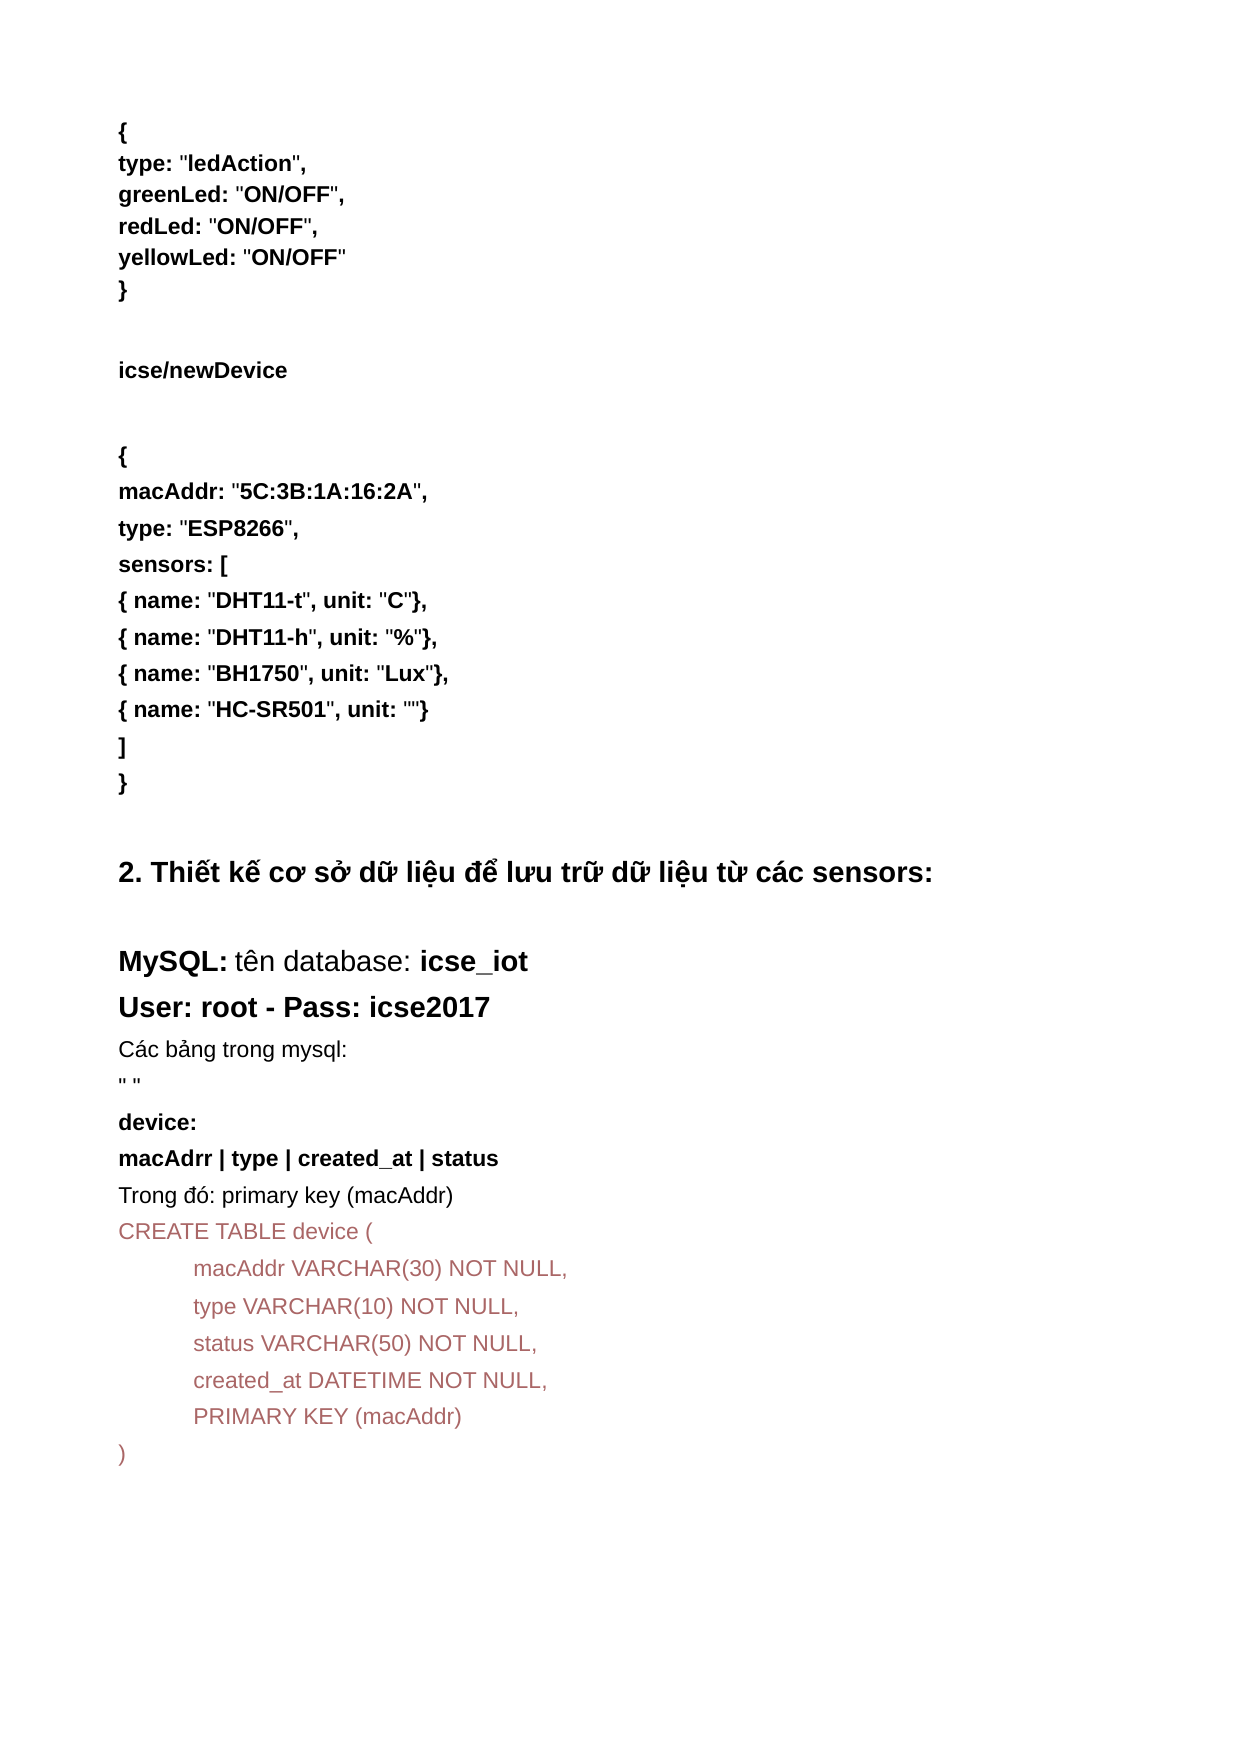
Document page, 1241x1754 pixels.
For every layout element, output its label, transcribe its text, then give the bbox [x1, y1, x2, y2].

text greenLed: "ON/OFF", [118, 181, 1122, 208]
text macAddr VARCHAR(30) NOT NULL, [118, 1254, 1122, 1281]
text device: [118, 1109, 1122, 1135]
text } [118, 769, 1122, 796]
text status VARCHAR(50) NOT NULL, [118, 1330, 1122, 1357]
text redLed: "ON/OFF", [118, 213, 1122, 239]
text macAdrr | type | created_at | status [118, 1145, 1122, 1172]
text type: "ledAction", [118, 150, 1122, 176]
text { name: "BH1750", unit: "Lux"}, [118, 660, 1122, 686]
text User: root - Pass: icse2017 [118, 990, 1122, 1024]
text created_at DATETIME NOT NULL, [118, 1367, 1122, 1393]
text type VARCHAR(10) NOT NULL, [118, 1291, 1122, 1319]
text PRIMARY KEY (macAddr) [118, 1403, 1122, 1429]
text 2. Thiết kế cơ sở dữ liệu để lưu trữ dữ liệu từ các sensors: [118, 854, 1122, 888]
text Trong đó: primary key (macAddr) [118, 1182, 1122, 1208]
text type: "ESP8266", [118, 515, 1122, 541]
text { name: "DHT11-h", unit: "%"}, [118, 624, 1122, 650]
text MySQL: tên database: icse_iot [118, 944, 1122, 977]
text { name: "HC-SR501", unit: ""} [118, 696, 1122, 723]
text ] [118, 733, 1122, 759]
text CREATE TABLE device ( [118, 1218, 1122, 1244]
text Các bảng trong mysql: [118, 1036, 1122, 1063]
text icse/newDevice [118, 357, 1122, 383]
text " " [118, 1073, 1122, 1099]
text { [118, 442, 1122, 468]
text ) [118, 1439, 1122, 1466]
text } [118, 276, 1122, 302]
text { name: "DHT11-t", unit: "C"}, [118, 587, 1122, 614]
text macAddr: "5C:3B:1A:16:2A", [118, 478, 1122, 505]
text yellowLed: "ON/OFF" [118, 244, 1122, 271]
text sensors: [ [118, 551, 1122, 577]
text { [118, 118, 1122, 144]
